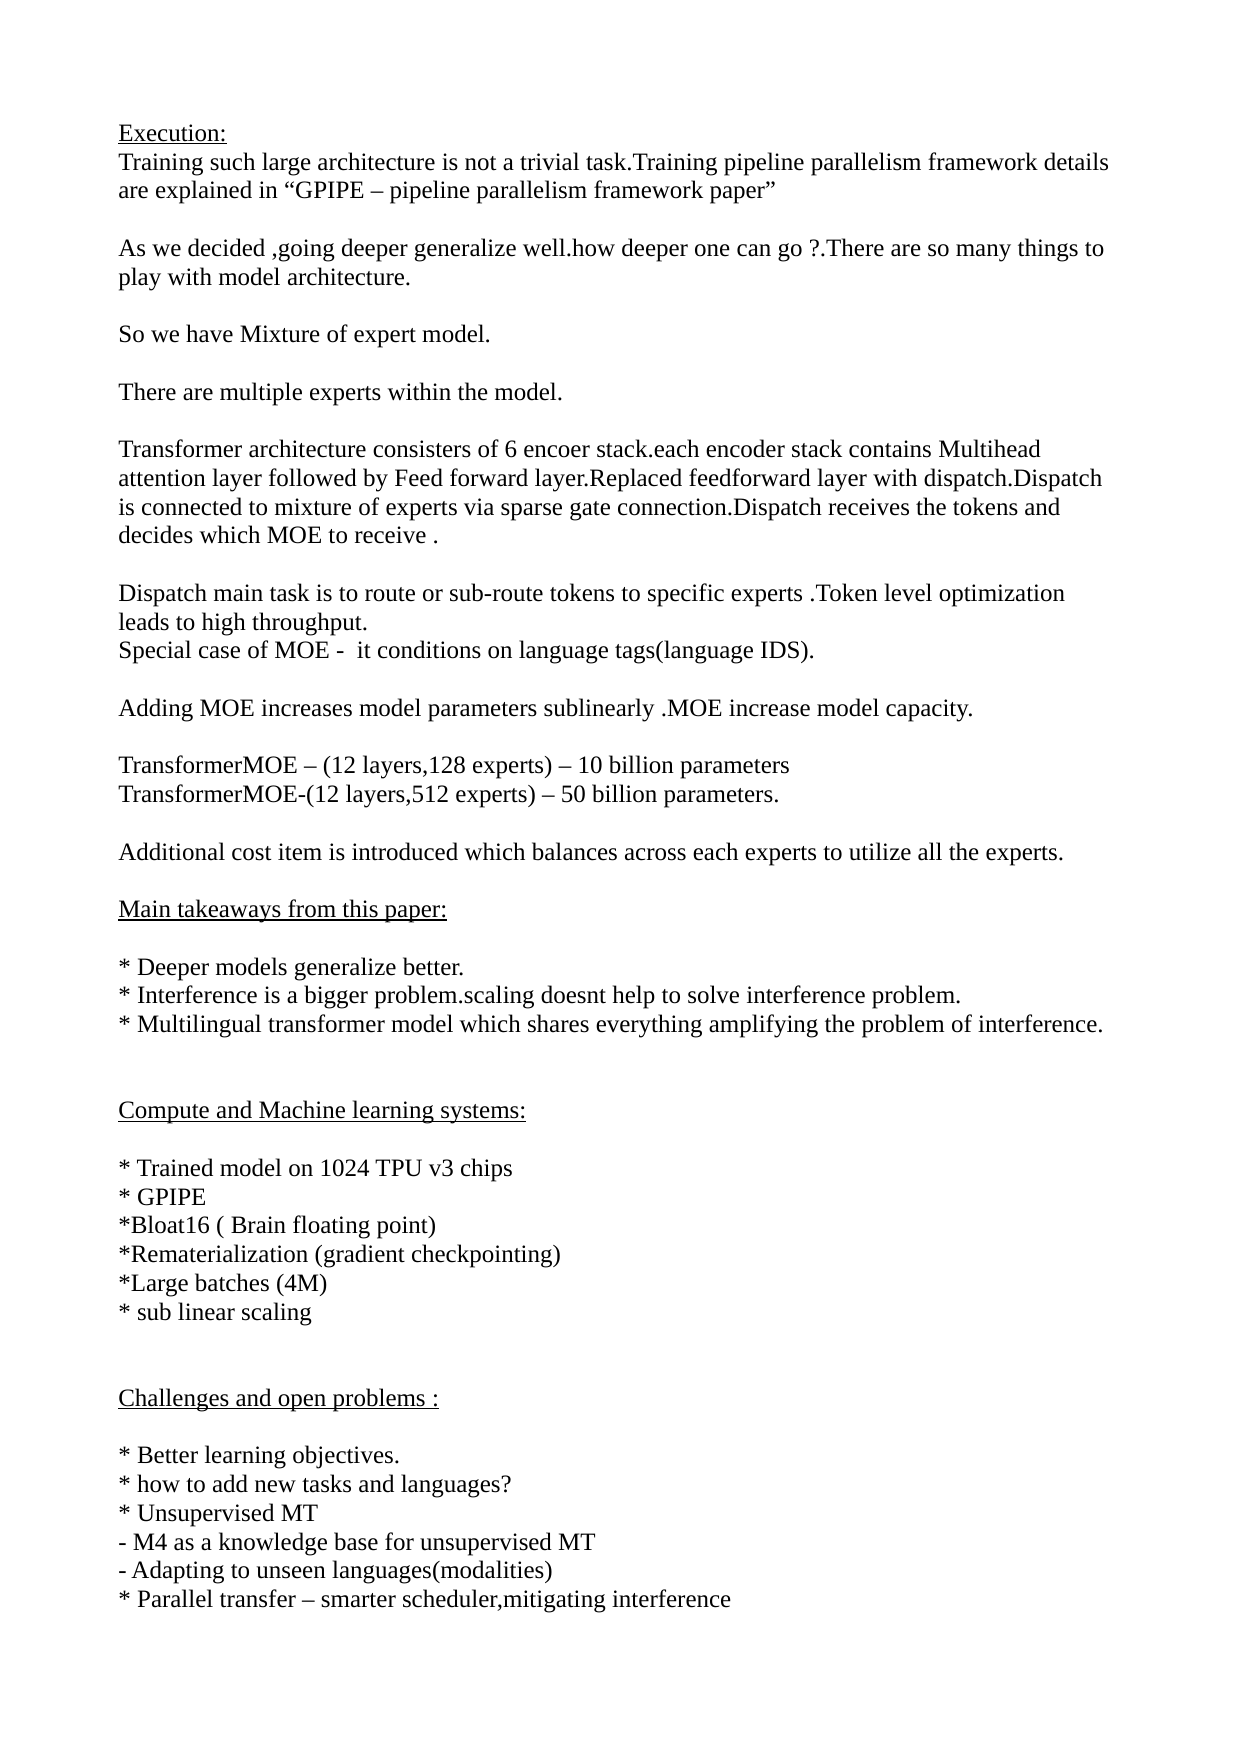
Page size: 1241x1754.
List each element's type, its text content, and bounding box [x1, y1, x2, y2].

text * Unsupervised MT [118, 1498, 1122, 1527]
text *Rematerialization (gradient checkpointing) [118, 1239, 1122, 1268]
text - M4 as a knowledge base for unsupervised MT [118, 1527, 1122, 1556]
text Additional cost item is introduced which balances across each experts to utilize all the experts. [118, 837, 1122, 866]
text TransformerMOE-(12 layers,512 experts) – 50 billion parameters. [118, 779, 1122, 808]
text Execution: [118, 118, 1122, 147]
text Compute and Machine learning systems: [118, 1096, 1122, 1124]
text * sub linear scaling [118, 1297, 1122, 1326]
text TransformerMOE – (12 layers,128 experts) – 10 billion parameters [118, 751, 1122, 779]
text Training such large architecture is not a trivial task.Training pipeline parallelism framework details are explained in “GPIPE – pipeline parallelism framework paper” [118, 147, 1122, 204]
text * Parallel transfer – smarter scheduler,mitigating interference [118, 1584, 1122, 1613]
text Challenges and open problems : [118, 1383, 1122, 1412]
text Dispatch main task is to route or sub-route tokens to specific experts .Token level optimization leads to high throughput. [118, 578, 1122, 636]
text - Adapting to unseen languages(modalities) [118, 1556, 1122, 1584]
text Main takeaways from this paper: [118, 894, 1122, 923]
text Adding MOE increases model parameters sublinearly .MOE increase model capacity. [118, 693, 1122, 722]
text *Large batches (4M) [118, 1268, 1122, 1297]
text * Interference is a bigger problem.scaling doesnt help to solve interference problem. [118, 981, 1122, 1009]
text So we have Mixture of expert model. [118, 319, 1122, 348]
text * Better learning objectives. [118, 1441, 1122, 1469]
text Transformer architecture consisters of 6 encoer stack.each encoder stack contains Multihead attention layer followed by Feed forward layer.Replaced feedforward layer with dispatch.Dispatch is connected to mixture of experts via sparse gate connection.Dispatch receives the tokens and decides which MOE to receive . [118, 434, 1122, 549]
text *Bloat16 ( Brain floating point) [118, 1211, 1122, 1239]
text * how to add new tasks and languages? [118, 1469, 1122, 1498]
text * Deeper models generalize better. [118, 952, 1122, 981]
text * GPIPE [118, 1182, 1122, 1211]
text Special case of MOE - it conditions on language tags(language IDS). [118, 636, 1122, 664]
text * Multilingual transformer model which shares everything amplifying the problem of interference. [118, 1009, 1122, 1038]
text There are multiple experts within the model. [118, 377, 1122, 406]
text * Trained model on 1024 TPU v3 chips [118, 1153, 1122, 1182]
text As we decided ,going deeper generalize well.how deeper one can go ?.There are so many things to play with model architecture. [118, 233, 1122, 291]
